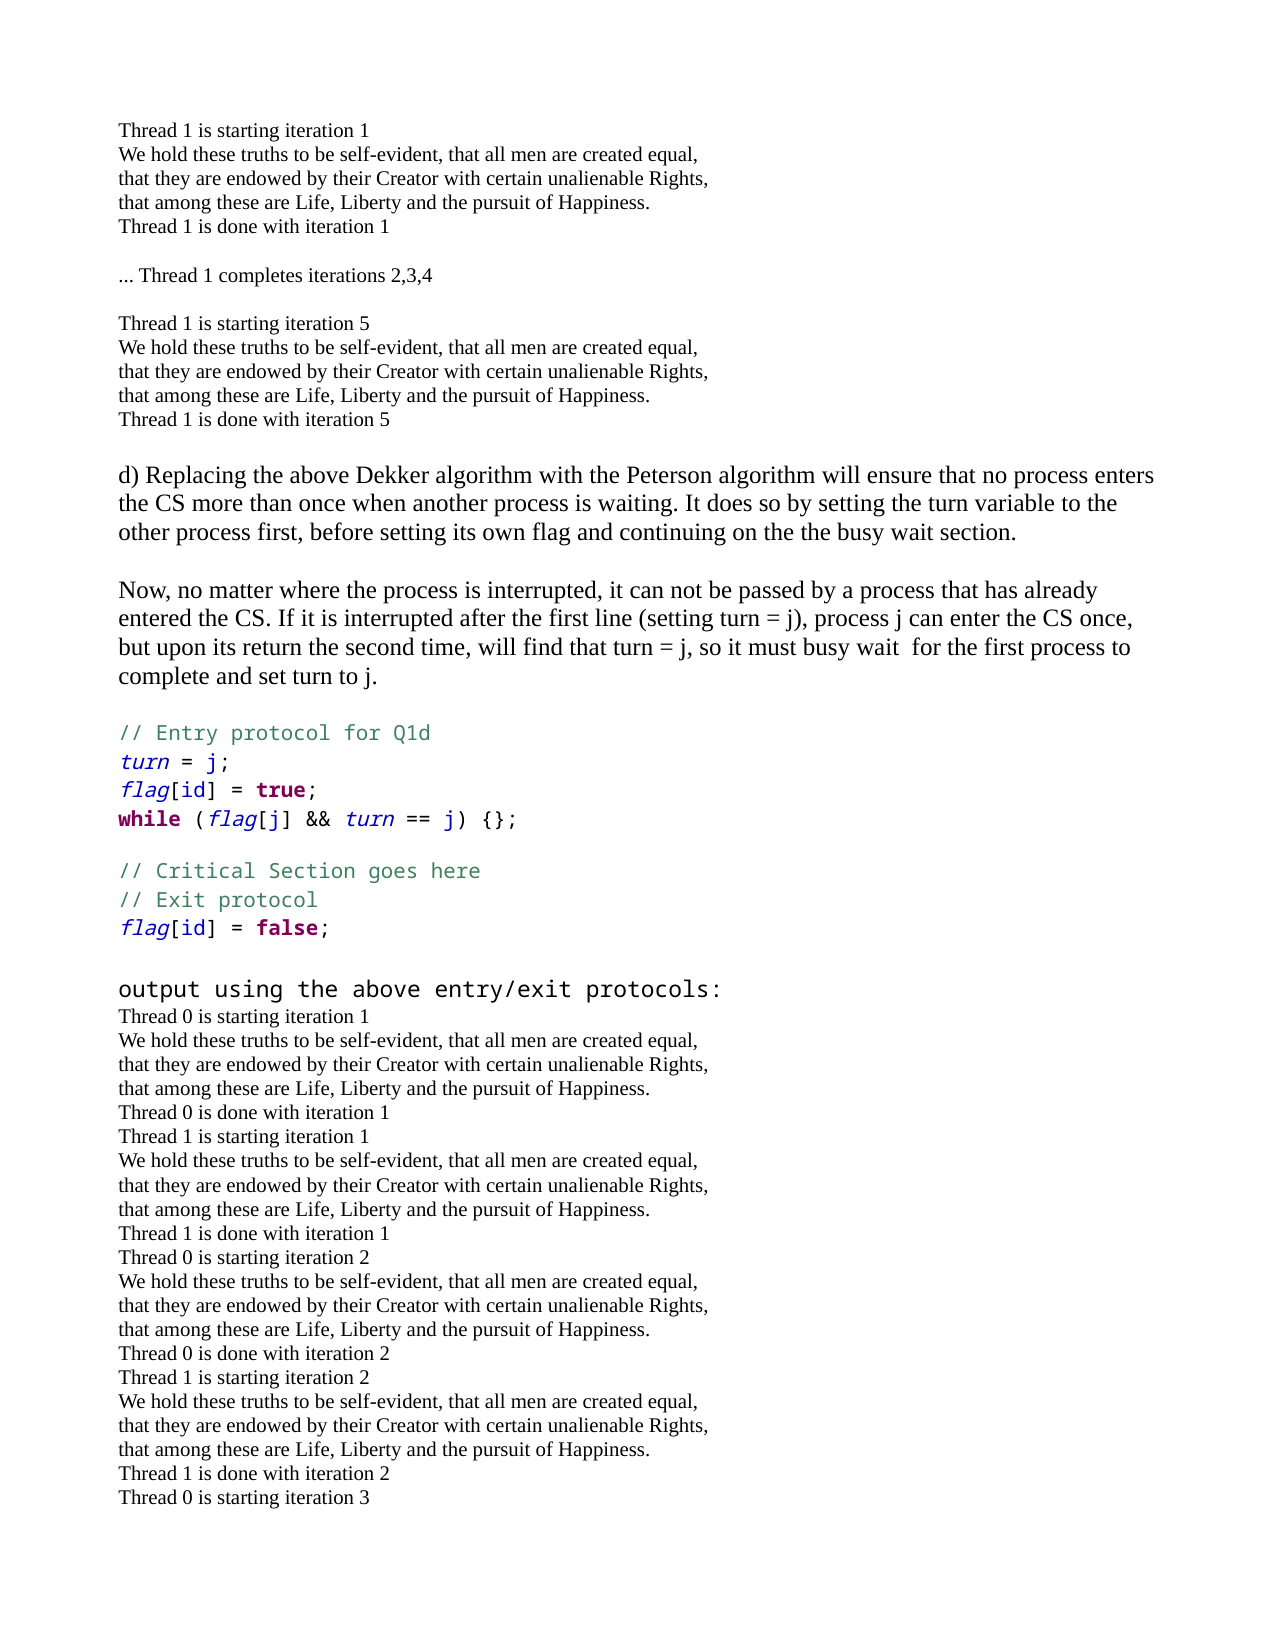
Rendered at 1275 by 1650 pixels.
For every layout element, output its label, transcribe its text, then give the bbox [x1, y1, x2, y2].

text Thread 1 is done with iteration 1 [118, 1221, 1157, 1245]
text d) Replacing the above Dekker algorithm with the Peterson algorithm will ensure that no process enters the CS more than once when another process is waiting. It does so by setting the turn variable to the other process first, before setting its own flag and continuing on the the busy wait section. [118, 460, 1157, 546]
text We hold these truths to be self-evident, that all men are created equal, [118, 1148, 1157, 1172]
text that among these are Life, Liberty and the pursuit of Happiness. [118, 1076, 1157, 1100]
text Thread 1 is starting iteration 1 [118, 118, 1157, 142]
text Thread 1 is done with iteration 5 [118, 407, 1157, 431]
text that they are endowed by their Creator with certain unalienable Rights, [118, 359, 1157, 383]
text Thread 1 is starting iteration 1 [118, 1124, 1157, 1148]
text that they are endowed by their Creator with certain unalienable Rights, [118, 1172, 1157, 1197]
text Thread 1 is starting iteration 2 [118, 1365, 1157, 1389]
text We hold these truths to be self-evident, that all men are created equal, [118, 142, 1157, 166]
text Thread 0 is done with iteration 1 [118, 1100, 1157, 1124]
text // Exit protocol [118, 885, 1157, 913]
text Thread 1 is starting iteration 5 [118, 311, 1157, 335]
text Thread 0 is starting iteration 2 [118, 1245, 1157, 1269]
text Thread 1 is done with iteration 2 [118, 1461, 1157, 1485]
text that among these are Life, Liberty and the pursuit of Happiness. [118, 383, 1157, 407]
text Thread 0 is starting iteration 3 [118, 1485, 1157, 1509]
text Thread 0 is starting iteration 1 [118, 1004, 1157, 1028]
text Now, no matter where the process is interrupted, it can not be passed by a process that has already entered the CS. If it is interrupted after the first line (setting turn = j), process j can enter the CS once, but upon its return the second time, will find that turn = j, so it must busy wait for the first process to complete and set turn to j. [118, 575, 1157, 690]
text that they are endowed by their Creator with certain unalienable Rights, [118, 1293, 1157, 1317]
text turn = j; [118, 747, 1157, 775]
text that among these are Life, Liberty and the pursuit of Happiness. [118, 1437, 1157, 1461]
text We hold these truths to be self-evident, that all men are created equal, [118, 1269, 1157, 1293]
text // Entry protocol for Q1d [118, 718, 1157, 747]
text We hold these truths to be self-evident, that all men are created equal, [118, 335, 1157, 359]
text ... Thread 1 completes iterations 2,3,4 [118, 262, 1157, 287]
text flag[id] = false; [118, 913, 1157, 942]
text output using the above entry/exit protocols: [118, 973, 1157, 1004]
text while (flag[j] && turn == j) {}; [118, 804, 1157, 832]
text We hold these truths to be self-evident, that all men are created equal, [118, 1389, 1157, 1413]
text We hold these truths to be self-evident, that all men are created equal, [118, 1028, 1157, 1052]
text // Critical Section goes here [118, 856, 1157, 885]
text flag[id] = true; [118, 775, 1157, 804]
text Thread 0 is done with iteration 2 [118, 1341, 1157, 1365]
text Thread 1 is done with iteration 1 [118, 214, 1157, 238]
text that among these are Life, Liberty and the pursuit of Happiness. [118, 190, 1157, 214]
text that among these are Life, Liberty and the pursuit of Happiness. [118, 1317, 1157, 1341]
text that among these are Life, Liberty and the pursuit of Happiness. [118, 1197, 1157, 1221]
text that they are endowed by their Creator with certain unalienable Rights, [118, 166, 1157, 190]
text that they are endowed by their Creator with certain unalienable Rights, [118, 1052, 1157, 1076]
text that they are endowed by their Creator with certain unalienable Rights, [118, 1413, 1157, 1437]
